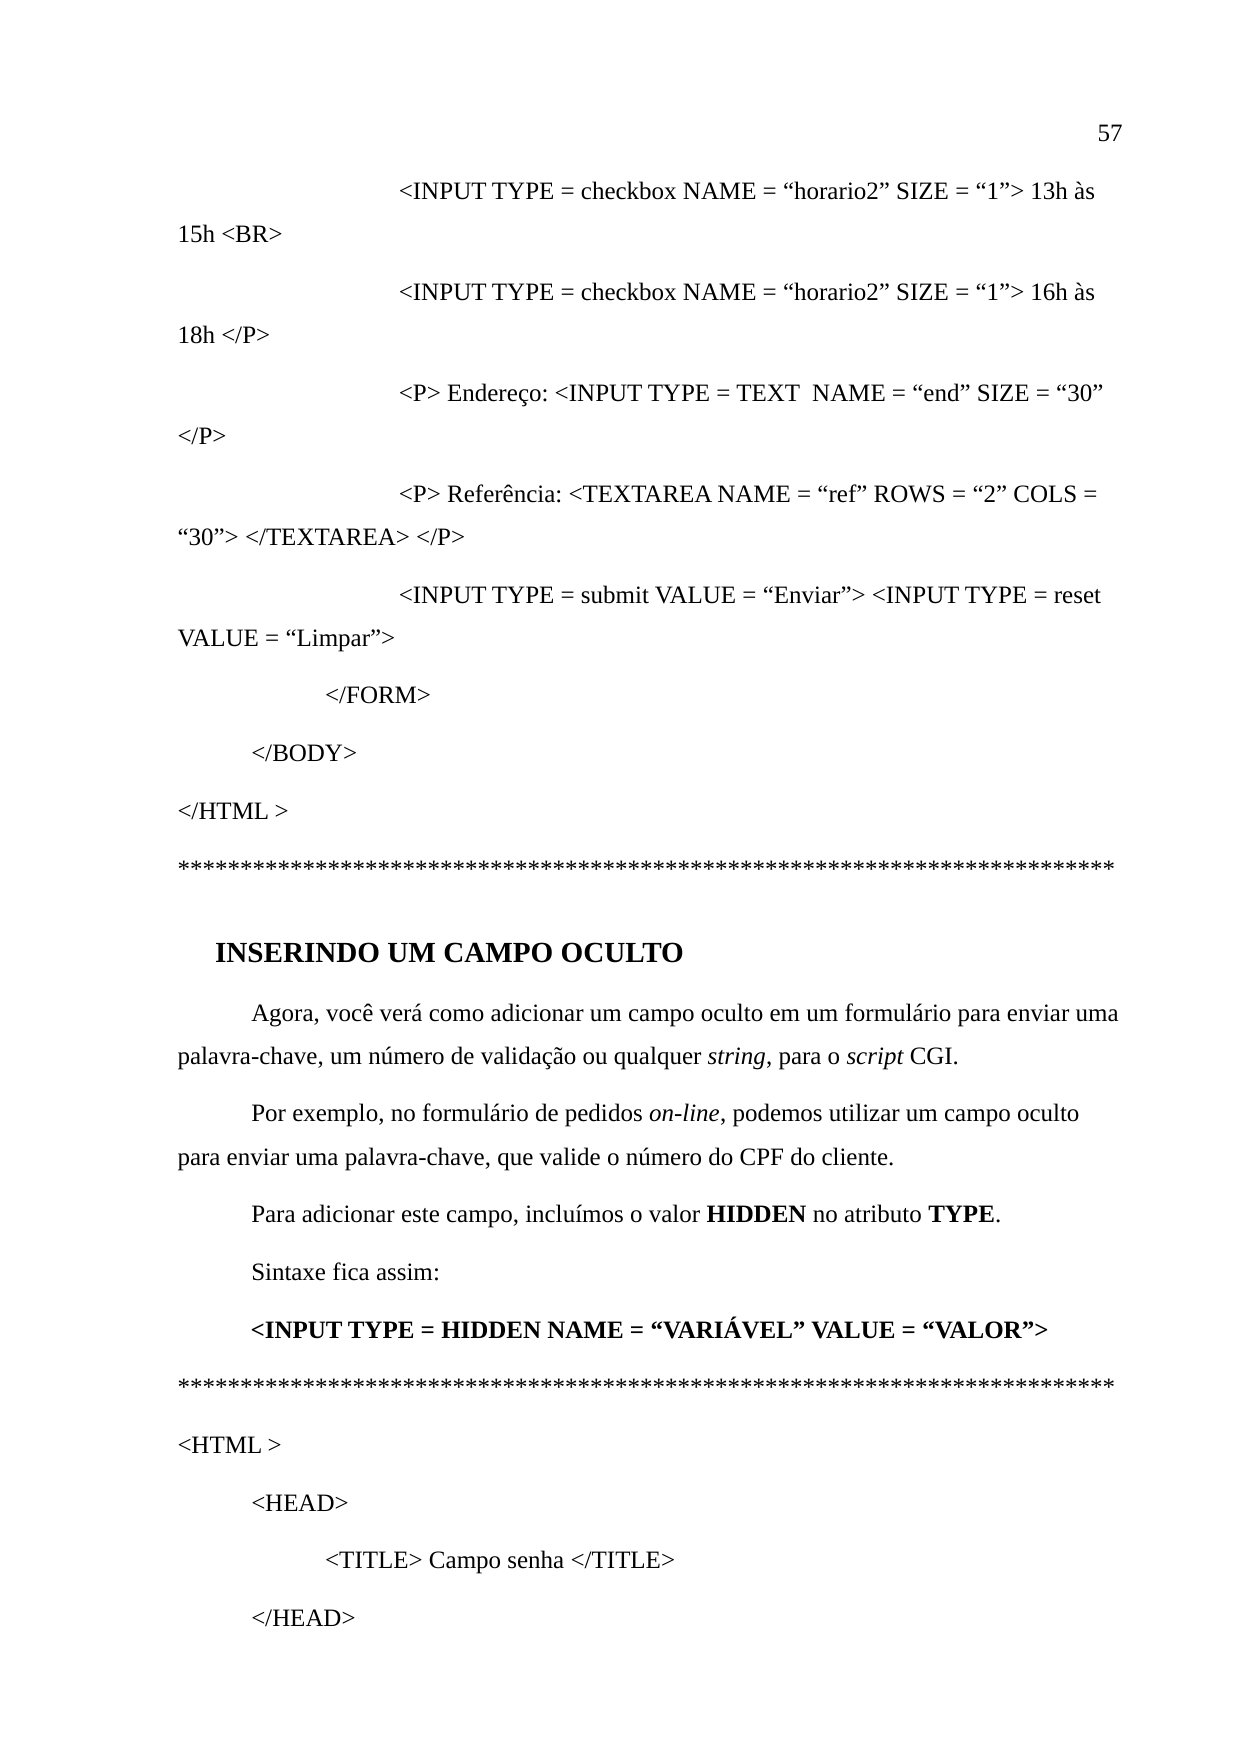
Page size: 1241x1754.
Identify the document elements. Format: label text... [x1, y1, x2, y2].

text <INPUT TYPE = checkbox NAME = “horario2” SIZE = “1”> 13h às 15h <BR> [177, 176, 1122, 248]
subtitle Inserindo um campo oculto [215, 935, 1122, 968]
text <HEAD> [177, 1488, 1122, 1517]
text <P> Endereço: <INPUT TYPE = TEXT NAME = “end” SIZE = “30” </P> [177, 378, 1122, 450]
text <TITLE> Campo senha </TITLE> [177, 1546, 1122, 1574]
text </FORM> [177, 681, 1122, 709]
text <INPUT TYPE = submit VALUE = “Enviar”> <INPUT TYPE = reset VALUE = “Limpar”> [177, 580, 1122, 652]
text *************************************************************************** [177, 854, 1122, 882]
text <INPUT TYPE = HIDDEN NAME = “VARIÁVEL” VALUE = “VALOR”> [177, 1315, 1122, 1343]
text Agora, você verá como adicionar um campo oculto em um formulário para enviar uma palavra-chave, um número de validação ou qualquer string, para o script CGI. [177, 998, 1122, 1069]
text Por exemplo, no formulário de pedidos on-line, podemos utilizar um campo oculto para enviar uma palavra-chave, que valide o número do CPF do cliente. [177, 1098, 1122, 1170]
text </BODY> [177, 738, 1122, 767]
text <HTML > [177, 1430, 1122, 1459]
text </HEAD> [177, 1603, 1122, 1632]
text Sintaxe fica assim: [177, 1257, 1122, 1286]
text <INPUT TYPE = checkbox NAME = “horario2” SIZE = “1”> 16h às 18h </P> [177, 277, 1122, 349]
text <P> Referência: <TEXTAREA NAME = “ref” ROWS = “2” COLS = “30”> </TEXTAREA> </P> [177, 479, 1122, 551]
text </HTML > [177, 796, 1122, 825]
text Para adicionar este campo, incluímos o valor HIDDEN no atributo TYPE. [177, 1199, 1122, 1228]
text *************************************************************************** [177, 1372, 1122, 1401]
